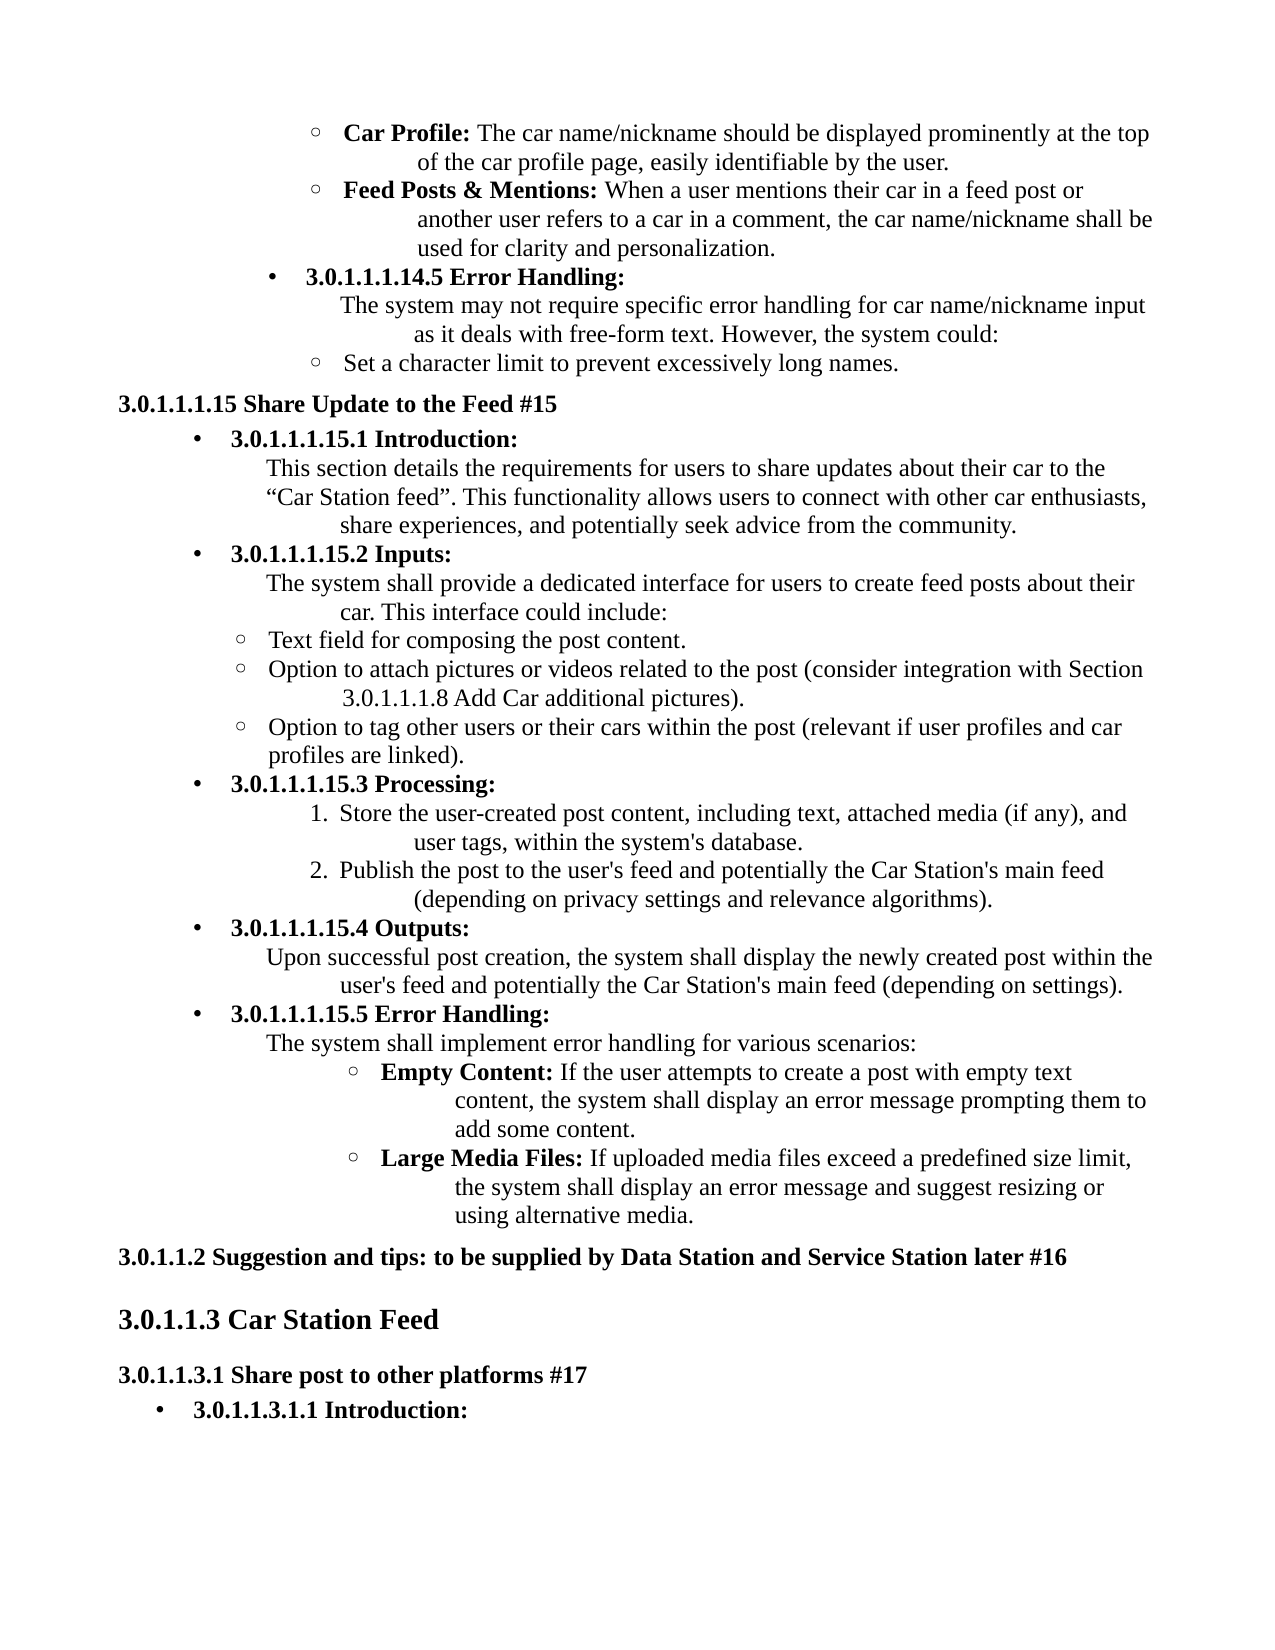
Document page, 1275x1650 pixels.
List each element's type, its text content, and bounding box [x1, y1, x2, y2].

subtitle 3.0.1.1.3 Car Station Feed [118, 1302, 1157, 1335]
text The system may not require specific error handling for car name/nickname input as it deals with free-form text. However, the system could: [340, 291, 1157, 348]
list Set a character limit to prevent excessively long names. [306, 348, 1157, 377]
list 3.0.1.1.1.15.5 Error Handling: [193, 999, 1157, 1028]
text The system shall implement error handling for various scenarios: [266, 1028, 1157, 1057]
list 3.0.1.1.1.15.1 Introduction: [193, 424, 1157, 453]
list 3.0.1.1.1.15.2 Inputs: [193, 539, 1157, 568]
list Large Media Files: If uploaded media files exceed a predefined size limit, the system shall display an error message and suggest resizing or using alternative media. [343, 1143, 1157, 1229]
list 3.0.1.1.1.15.4 Outputs: [193, 913, 1157, 942]
list 3.0.1.1.1.15.3 Processing: [193, 769, 1157, 798]
list Store the user-created post content, including text, attached media (if any), and user tags, within the system's database. [309, 798, 1157, 856]
list Option to tag other users or their cars within the post (relevant if user profiles and car profiles are linked). [231, 712, 1157, 769]
list Publish the post to the user's feed and potentially the Car Station's main feed (depending on privacy settings and relevance algorithms). [309, 856, 1157, 913]
list Text field for composing the post content. [231, 626, 1157, 654]
list 3.0.1.1.3.1.1 Introduction: [156, 1395, 1157, 1424]
list Feed Posts & Mentions: When a user mentions their car in a feed post or another user refers to a car in a comment, the car name/nickname shall be used for clarity and personalization. [306, 176, 1157, 262]
subtitle 3.0.1.1.2 Suggestion and tips: to be supplied by Data Station and Service Station later #16 [118, 1242, 1157, 1271]
list Option to attach pictures or videos related to the post (consider integration with Section 3.0.1.1.1.8 Add Car additional pictures). [231, 654, 1157, 712]
list Car Profile: The car name/nickname should be displayed prominently at the top of the car profile page, easily identifiable by the user. [306, 118, 1157, 176]
text The system shall provide a dedicated interface for users to create feed posts about their car. This interface could include: [266, 568, 1157, 626]
text This section details the requirements for users to share updates about their car to the “Car Station feed”. This functionality allows users to connect with other car enthusiasts, share experiences, and potentially seek advice from the community. [266, 453, 1157, 539]
subtitle 3.0.1.1.1.15 Share Update to the Feed #15 [118, 389, 1157, 418]
subtitle 3.0.1.1.3.1 Share post to other platforms #17 [118, 1360, 1157, 1389]
list 3.0.1.1.1.14.5 Error Handling: [268, 262, 1157, 291]
list Empty Content: If the user attempts to create a post with empty text content, the system shall display an error message prompting them to add some content. [343, 1057, 1157, 1143]
text Upon successful post creation, the system shall display the newly created post within the user's feed and potentially the Car Station's main feed (depending on settings). [266, 942, 1157, 999]
